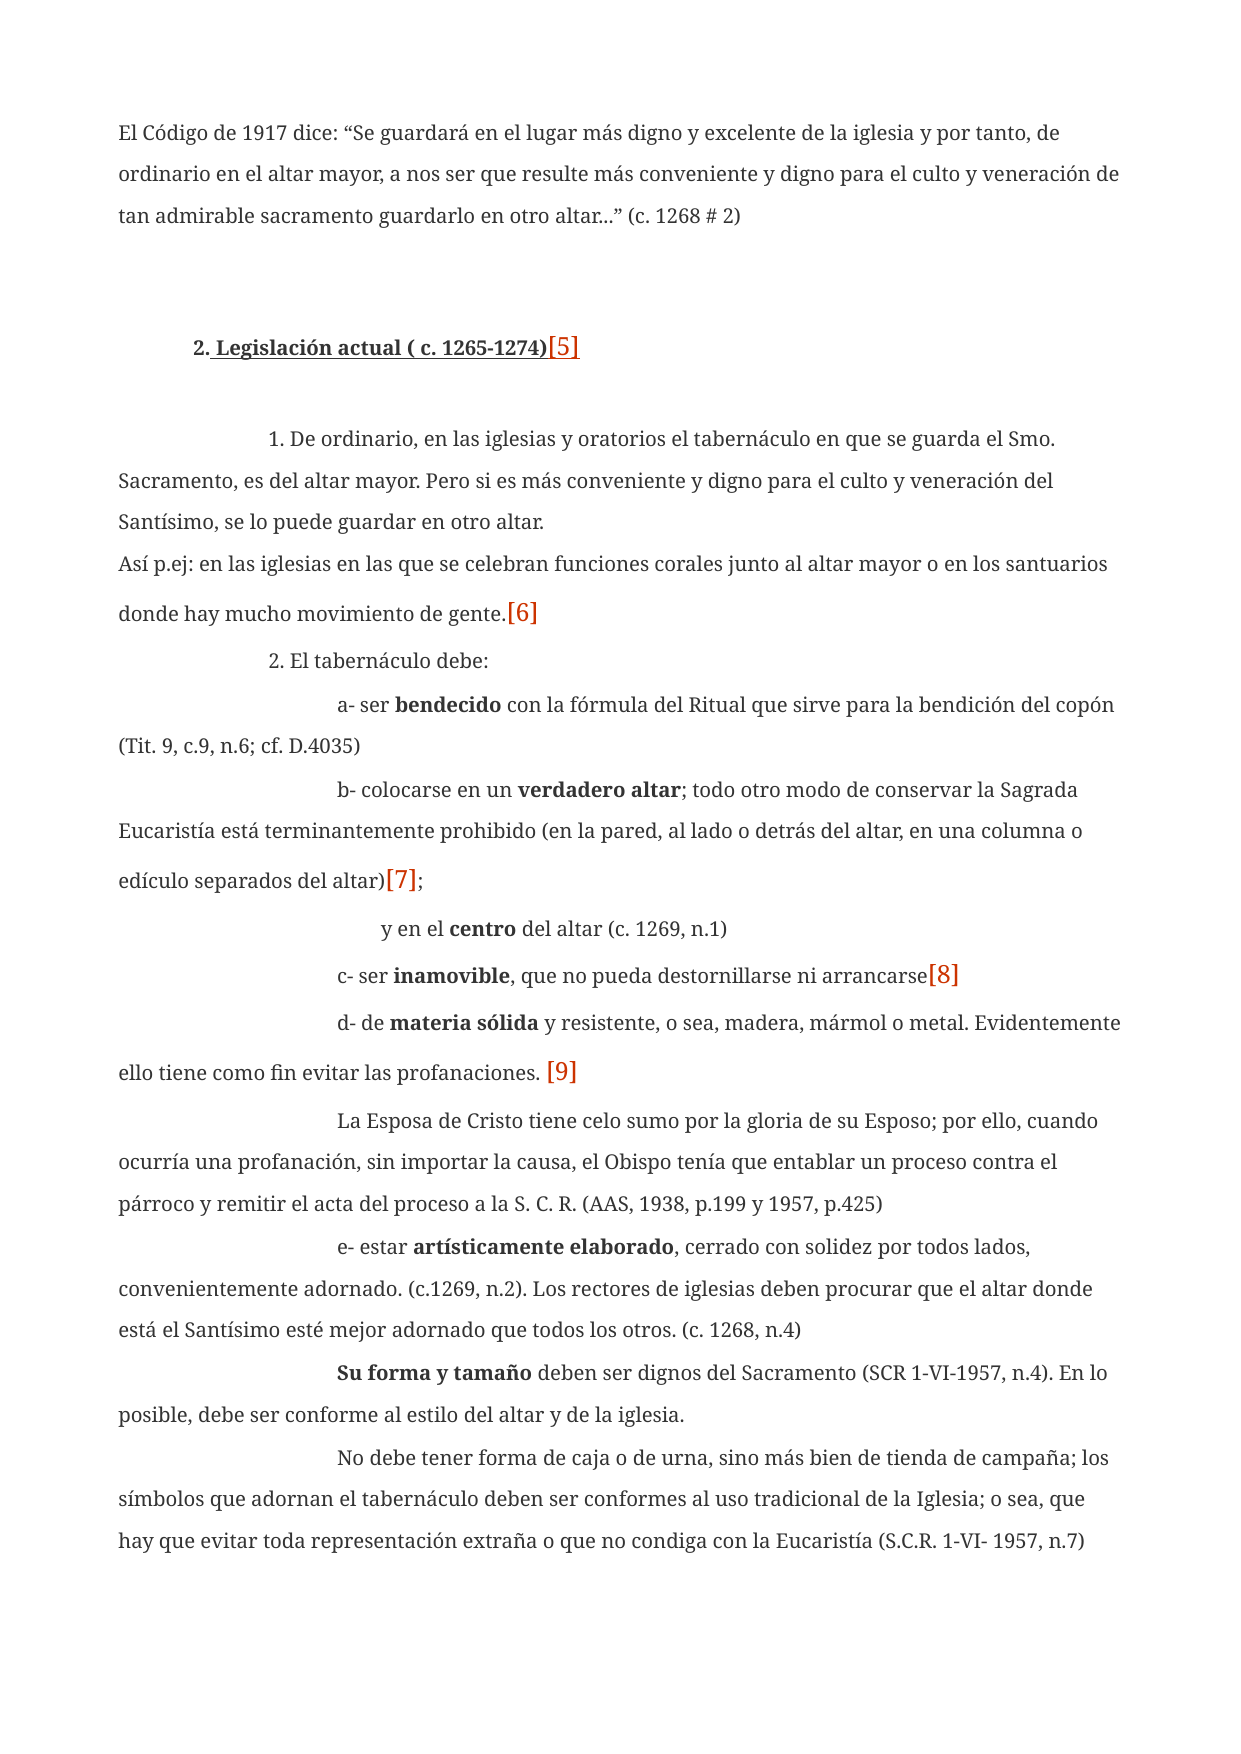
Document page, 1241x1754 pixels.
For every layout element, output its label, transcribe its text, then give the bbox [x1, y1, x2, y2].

text d- de materia sólida y resistente, o sea, madera, mármol o metal. Evidentemente ello tiene como fin evitar las profanaciones. [9] [118, 1007, 1122, 1088]
text c- ser inamovible, que no pueda destornillarse ni arrancarse[8] [118, 956, 1122, 991]
text No debe tener forma de caja o de urna, sino más bien de tienda de campaña; los símbolos que adornan el tabernáculo deben ser conformes al uso tradicional de la Iglesia; o sea, que hay que evitar toda representación extraña o que no condiga con la Eucaristía (S.C.R. 1-VI- 1957, n.7) [118, 1442, 1122, 1554]
text La Esposa de Cristo tiene celo sumo por la gloria de su Esposo; por ello, cuando ocurría una profanación, sin importar la causa, el Obispo tenía que entablar un proceso contra el párroco y remitir el acta del proceso a la S. C. R. (AAS, 1938, p.199 y 1957, p.425) [118, 1105, 1122, 1217]
text Su forma y tamaño deben ser dignos del Sacramento (SCR 1-VI-1957, n.4). En lo posible, debe ser conforme al estilo del altar y de la iglesia. [118, 1357, 1122, 1428]
text e- estar artísticamente elaborado, cerrado con solidez por todos lados, convenientemente adornado. (c.1269, n.2). Los rectores de iglesias deben procurar que el altar donde está el Santísimo esté mejor adornado que todos los otros. (c. 1268, n.4) [118, 1231, 1122, 1343]
text El Código de 1917 dice: “Se guardará en el lugar más digno y excelente de la iglesia y por tanto, de ordinario en el altar mayor, a nos ser que resulte más conveniente y digno para el culto y veneración de tan admirable sacramento guardarlo en otro altar...” (c. 1268 # 2) [118, 118, 1122, 229]
text 2. El tabernáculo debe: [118, 645, 1122, 674]
text 2. Legislación actual ( c. 1265-1274)[5] [118, 329, 1122, 363]
text a- ser bendecido con la fórmula del Ritual que sirve para la bendición del copón (Tit. 9, c.9, n.6; cf. D.4035) [118, 689, 1122, 760]
text Así p.ej: en las iglesias en las que se celebran funciones corales junto al altar mayor o en los santuarios donde hay mucho movimiento de gente.[6] [118, 549, 1122, 628]
text 1. De ordinario, en las iglesias y oratorios el tabernáculo en que se guarda el Smo. Sacramento, es del altar mayor. Pero si es más conveniente y digno para el culto y veneración del Santísimo, se lo puede guardar en otro altar. [118, 423, 1122, 536]
text b- colocarse en un verdadero altar; todo otro modo de conservar la Sagrada Eucaristía está terminantemente prohibido (en la pared, al lado o detrás del altar, en una columna o edículo separados del altar)[7]; [118, 774, 1122, 896]
text y en el centro del altar (c. 1269, n.1) [118, 913, 1122, 942]
